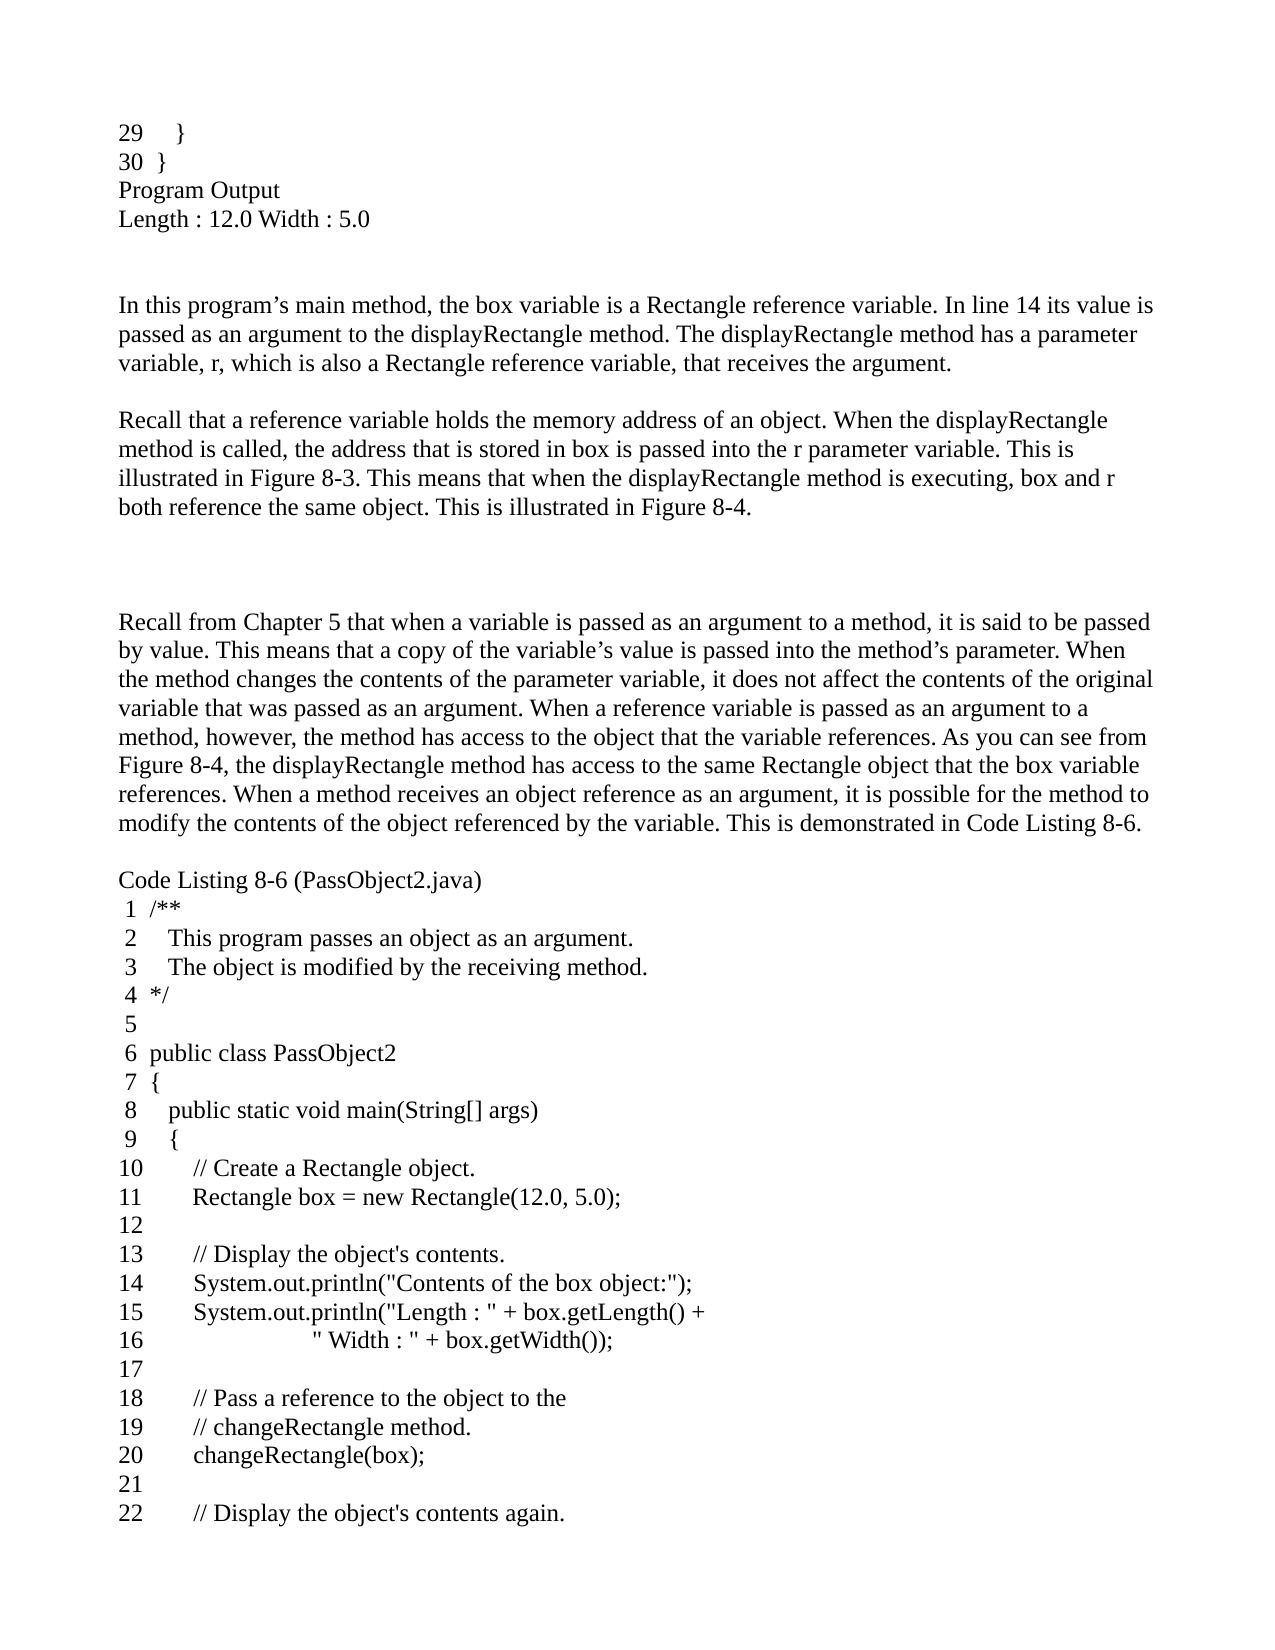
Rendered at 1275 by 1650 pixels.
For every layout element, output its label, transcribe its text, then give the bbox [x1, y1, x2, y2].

text 11 Rectangle box = new Rectangle(12.0, 5.0); [118, 1182, 1157, 1211]
text 7 { [118, 1067, 1157, 1096]
text Code Listing 8-6 (PassObject2.java) [118, 866, 1157, 894]
text Recall from Chapter 5 that when a variable is passed as an argument to a method, it is said to be passed by value. This means that a copy of the variable’s value is passed into the method’s parameter. When the method changes the contents of the parameter variable, it does not affect the contents of the original variable that was passed as an argument. When a reference variable is passed as an argument to a method, however, the method has access to the object that the variable references. As you can see from Figure 8-4, the displayRectangle method has access to the same Rectangle object that the box variable references. When a method receives an object reference as an argument, it is possible for the method to modify the contents of the object referenced by the variable. This is demonstrated in Code Listing 8-6. [118, 607, 1157, 837]
text 10 // Create a Rectangle object. [118, 1153, 1157, 1182]
text 6 public class PassObject2 [118, 1038, 1157, 1067]
text 22 // Display the object's contents again. [118, 1498, 1157, 1527]
text 19 // changeRectangle method. [118, 1412, 1157, 1441]
text 29 } [118, 118, 1157, 147]
text 4 */ [118, 981, 1157, 1009]
text 3 The object is modified by the receiving method. [118, 952, 1157, 981]
text 18 // Pass a reference to the object to the [118, 1383, 1157, 1412]
text 13 // Display the object's contents. [118, 1239, 1157, 1268]
text 5 [118, 1009, 1157, 1038]
text 15 System.out.println("Length : " + box.getLength() + [118, 1297, 1157, 1326]
text Program Output [118, 176, 1157, 204]
text 1 /** [118, 894, 1157, 923]
text Length : 12.0 Width : 5.0 [118, 204, 1157, 233]
text 2 This program passes an object as an argument. [118, 923, 1157, 952]
text 21 [118, 1469, 1157, 1498]
text 8 public static void main(String[] args) [118, 1096, 1157, 1124]
text 20 changeRectangle(box); [118, 1441, 1157, 1469]
text 30 } [118, 147, 1157, 176]
text Recall that a reference variable holds the memory address of an object. When the displayRectangle method is called, the address that is stored in box is passed into the r parameter variable. This is illustrated in Figure 8-3. This means that when the displayRectangle method is executing, box and r both reference the same object. This is illustrated in Figure 8-4. [118, 406, 1157, 521]
text 9 { [118, 1124, 1157, 1153]
text In this program’s main method, the box variable is a Rectangle reference variable. In line 14 its value is passed as an argument to the displayRectangle method. The displayRectangle method has a parameter variable, r, which is also a Rectangle reference variable, that receives the argument. [118, 291, 1157, 377]
text 12 [118, 1211, 1157, 1239]
text 16 " Width : " + box.getWidth()); [118, 1326, 1157, 1354]
text 14 System.out.println("Contents of the box object:"); [118, 1268, 1157, 1297]
text 17 [118, 1354, 1157, 1383]
